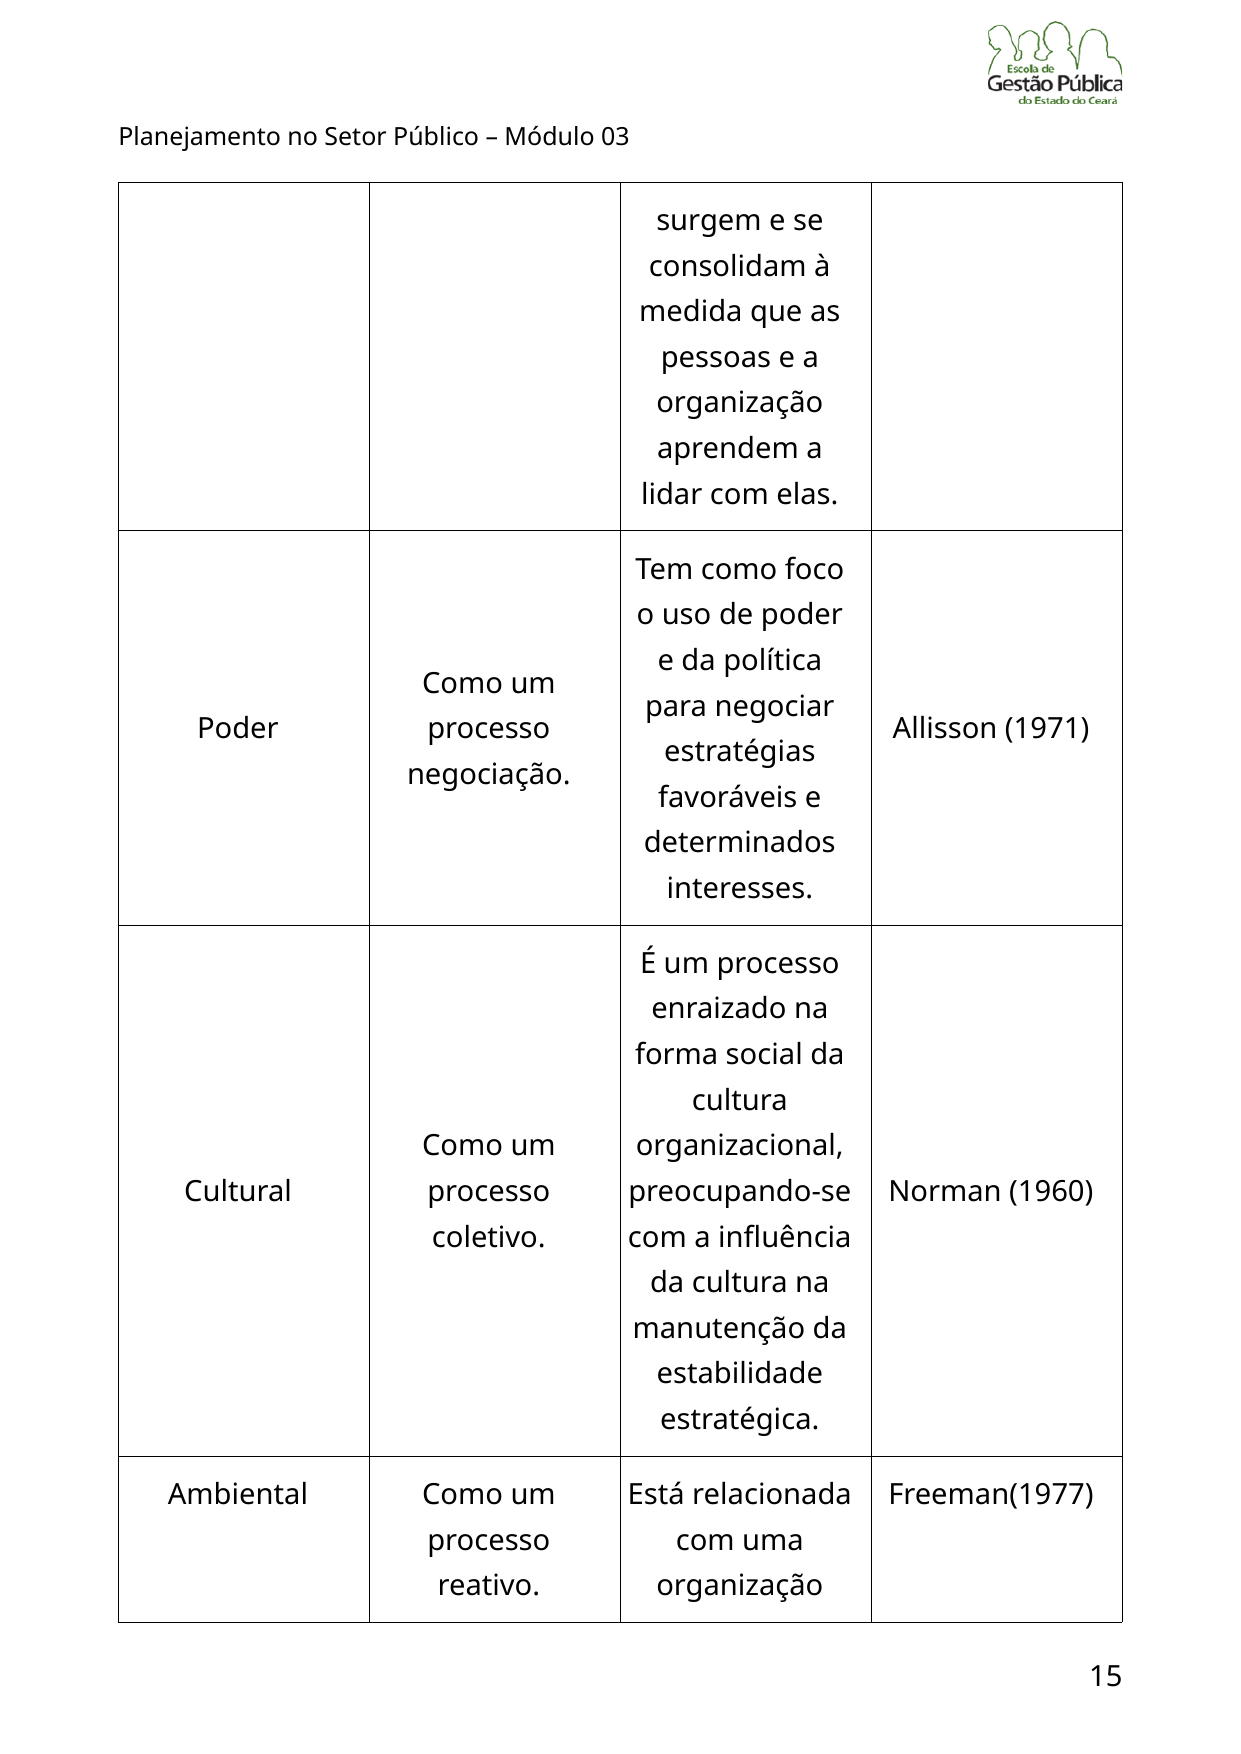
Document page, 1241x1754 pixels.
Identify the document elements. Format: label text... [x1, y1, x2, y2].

table_header [872, 183, 1122, 530]
table_header Norman (1960) [872, 926, 1122, 1456]
picture [118, 21, 1123, 104]
table_cell Está relacionada com uma organização [621, 1457, 871, 1622]
table_header Cultural [119, 926, 369, 1456]
table_cell Freeman(1977) [872, 1457, 1122, 1622]
table_header [370, 183, 620, 530]
table_header Como um processo negociação. [370, 531, 620, 924]
table_header Poder [119, 531, 369, 924]
table_header Como um processo coletivo. [370, 926, 620, 1456]
table_header Tem como foco o uso de poder e da política para negociar estratégias favoráveis e determinados interesses. [621, 531, 871, 924]
table_header Allisson (1971) [872, 531, 1122, 924]
table_header [119, 183, 369, 530]
table_header É um processo enraizado na forma social da cultura organizacional, preocupando-se com a influência da cultura na manutenção da estabilidade estratégica. [621, 926, 871, 1456]
table_header surgem e se consolidam à medida que as pessoas e a organização aprendem a lidar com elas. [621, 183, 871, 530]
table_cell Ambiental [119, 1457, 369, 1622]
table_cell Como um processo reativo. [370, 1457, 620, 1622]
